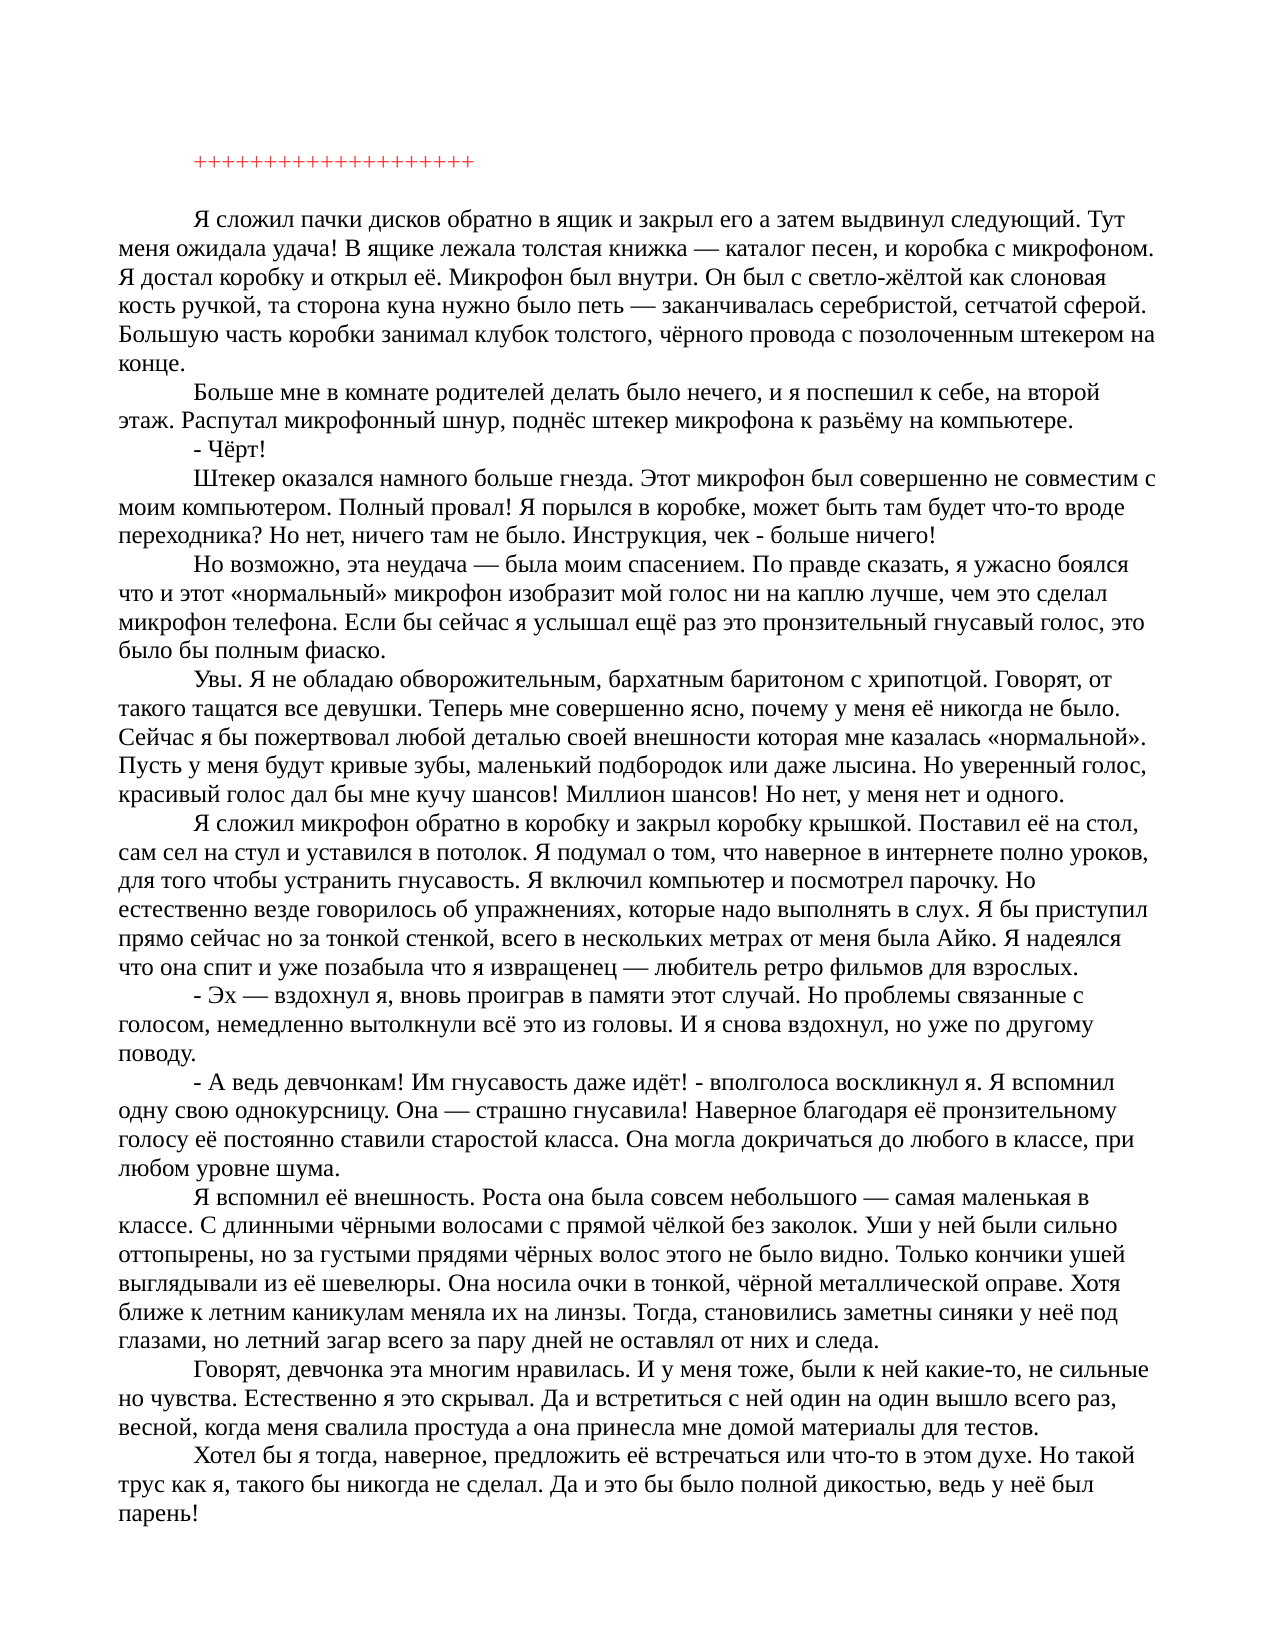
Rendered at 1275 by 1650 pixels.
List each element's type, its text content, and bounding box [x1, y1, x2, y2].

text - Эх — вздохнул я, вновь проиграв в памяти этот случай. Но проблемы связанные с голосом, немедленно вытолкнули всё это из головы. И я снова вздохнул, но уже по другому поводу. [118, 981, 1157, 1067]
text - Чёрт! [118, 434, 1157, 463]
text Больше мне в комнате родителей делать было нечего, и я поспешил к себе, на второй этаж. Распутал микрофонный шнур, поднёс штекер микрофона к разьёму на компьютере. [118, 377, 1157, 434]
text Штекер оказался намного больше гнезда. Этот микрофон был совершенно не совместим с моим компьютером. Полный провал! Я порылся в коробке, может быть там будет что-то вроде переходника? Но нет, ничего там не было. Инструкция, чек - больше ничего! [118, 463, 1157, 549]
text Но возможно, эта неудача — была моим спасением. По правде сказать, я ужасно боялся что и этот «нормальный» микрофон изобразит мой голос ни на каплю лучше, чем это сделал микрофон телефона. Если бы сейчас я услышал ещё раз это пронзительный гнусавый голос, это было бы полным фиаско. [118, 549, 1157, 664]
text Говорят, девчонка эта многим нравилась. И у меня тоже, были к ней какие-то, не сильные но чувства. Естественно я это скрывал. Да и встретиться с ней один на один вышло всего раз, весной, когда меня свалила простуда а она принесла мне домой материалы для тестов. [118, 1354, 1157, 1441]
text Увы. Я не обладаю обворожительным, бархатным баритоном с хрипотцой. Говорят, от такого тащатся все девушки. Теперь мне совершенно ясно, почему у меня её никогда не было. Сейчас я бы пожертвовал любой деталью своей внешности которая мне казалась «нормальной». Пусть у меня будут кривые зубы, маленький подбородок или даже лысина. Но уверенный голос, красивый голос дал бы мне кучу шансов! Миллион шансов! Но нет, у меня нет и одного. [118, 664, 1157, 808]
text ++++++++++++++++++++ [118, 147, 1157, 176]
text Я вспомнил её внешность. Роста она была совсем небольшого — самая маленькая в классе. С длинными чёрными волосами с прямой чёлкой без заколок. Уши у ней были сильно оттопырены, но за густыми прядями чёрных волос этого не было видно. Только кончики ушей выглядывали из её шевелюры. Она носила очки в тонкой, чёрной металлической оправе. Хотя ближе к летним каникулам меняла их на линзы. Тогда, становились заметны синяки у неё под глазами, но летний загар всего за пару дней не оставлял от них и следа. [118, 1182, 1157, 1354]
text - А ведь девчонкам! Им гнусавость даже идёт! - вполголоса воскликнул я. Я вспомнил одну свою однокурсницу. Она — страшно гнусавила! Наверное благодаря её пронзительному голосу её постоянно ставили старостой класса. Она могла докричаться до любого в классе, при любом уровне шума. [118, 1067, 1157, 1182]
text Хотел бы я тогда, наверное, предложить её встречаться или что-то в этом духе. Но такой трус как я, такого бы никогда не сделал. Да и это бы было полной дикостью, ведь у неё был парень! [118, 1441, 1157, 1527]
text Я сложил пачки дисков обратно в ящик и закрыл его а затем выдвинул следующий. Тут меня ожидала удача! В ящике лежала толстая книжка — каталог песен, и коробка с микрофоном. Я достал коробку и открыл её. Микрофон был внутри. Он был с светло-жёлтой как слоновая кость ручкой, та сторона куна нужно было петь — заканчивалась серебристой, сетчатой сферой. Большую часть коробки занимал клубок толстого, чёрного провода с позолоченным штекером на конце. [118, 204, 1157, 377]
text Я сложил микрофон обратно в коробку и закрыл коробку крышкой. Поставил её на стол, сам сел на стул и уставился в потолок. Я подумал о том, что наверное в интернете полно уроков, для того чтобы устранить гнусавость. Я включил компьютер и посмотрел парочку. Но естественно везде говорилось об упражнениях, которые надо выполнять в слух. Я бы приступил прямо сейчас но за тонкой стенкой, всего в нескольких метрах от меня была Айко. Я надеялся что она спит и уже позабыла что я извращенец — любитель ретро фильмов для взрослых. [118, 808, 1157, 981]
